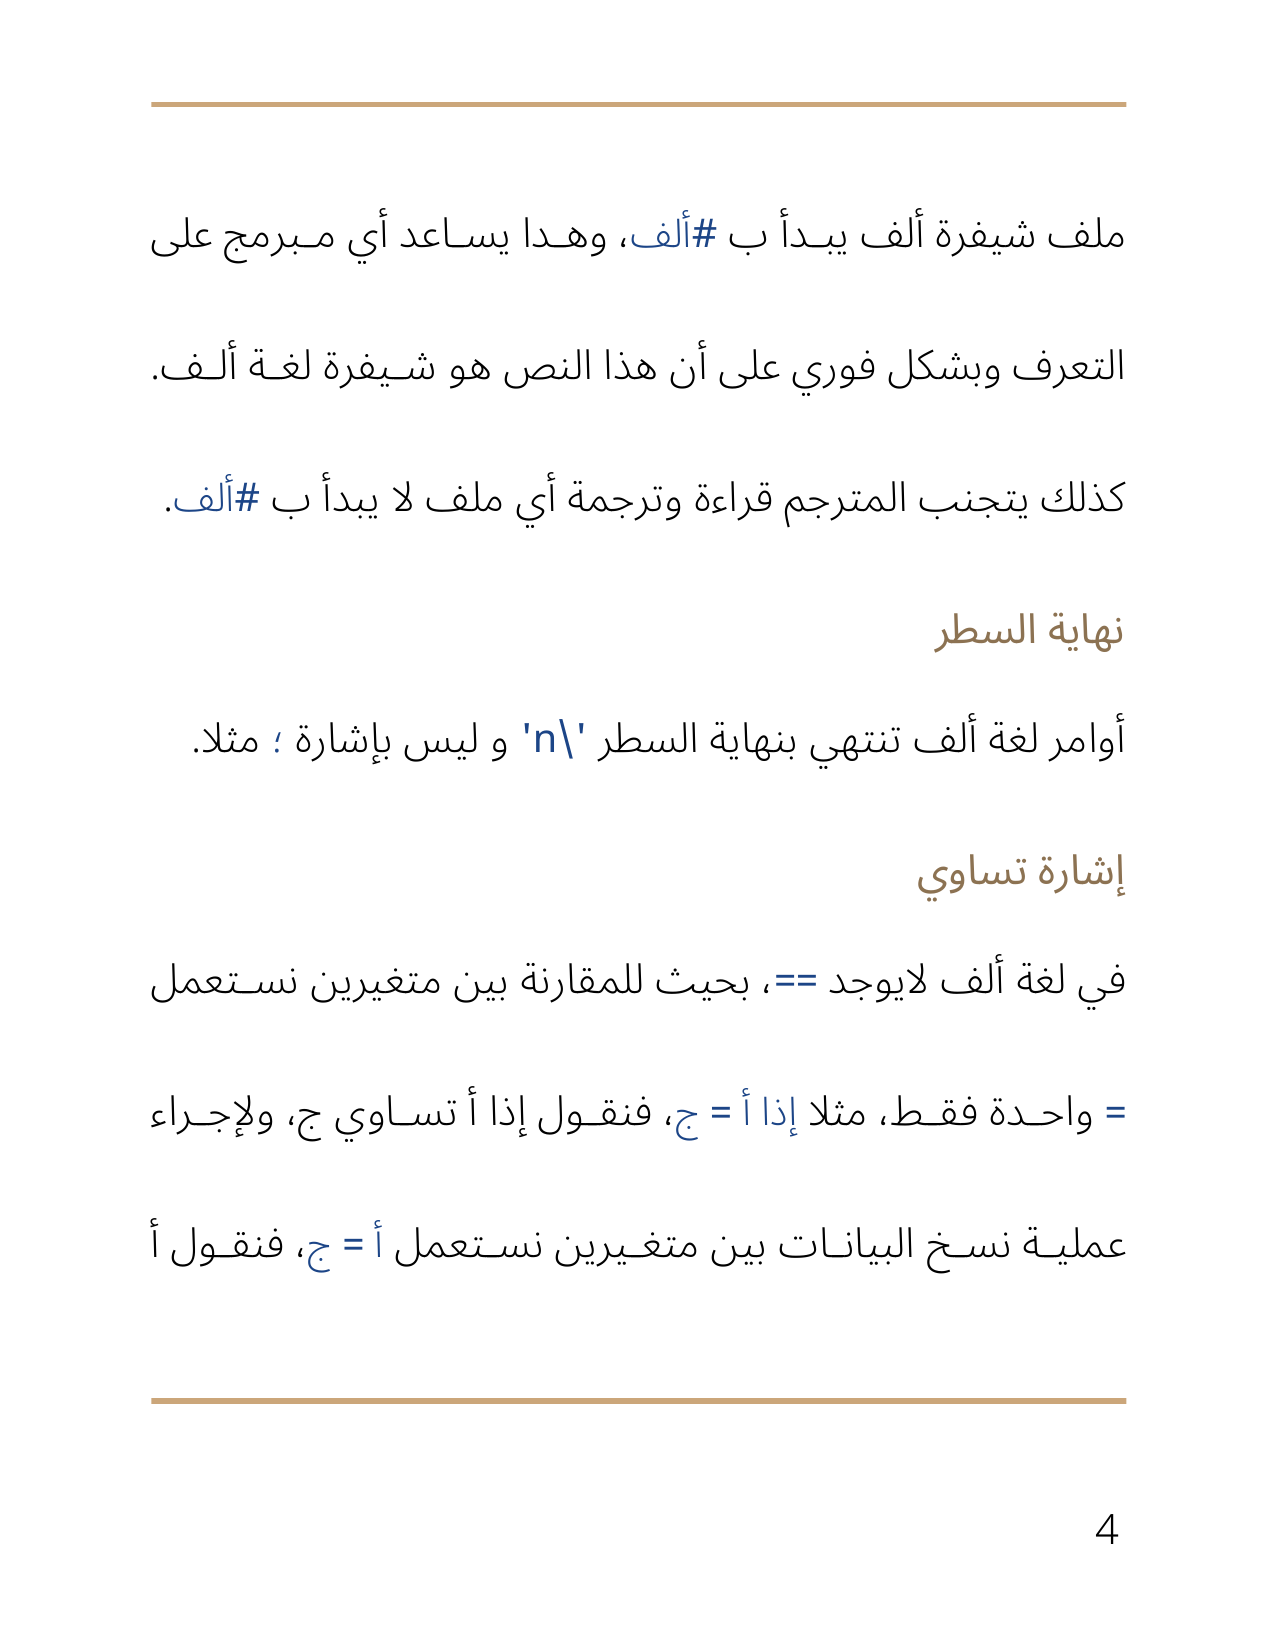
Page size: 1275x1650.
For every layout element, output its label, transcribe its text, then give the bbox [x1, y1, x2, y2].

picture [151, 102, 1127, 107]
subtitle نهاية السطر [150, 586, 1125, 674]
picture [151, 1398, 1127, 1404]
text أوامر لغة ألف تنتهي بنهاية السطر '\n' و ليس بإشارة ؛ مثلا. [150, 695, 1127, 783]
text في لغة ألف لايوجد ==، بحيث للمقارنة بين متغيرين نستعمل = واحدة فقط، مثلا إذا أ = ج، فنقول إذا أ تساوي ج، ولإجراء عملية نسخ البيانات بين متغيرين نستعمل أ = ج، فنقول أ تساوي ج. [150, 936, 1127, 1288]
subtitle إشارة تساوي [150, 827, 1125, 915]
text ملف شيفرة ألف يبدأ ب #ألف، وهدا يساعد أي مبرمج على التعرف وبشكل فوري على أن هذا النص هو شيفرة لغة ألف. كذلك يتجنب المترجم قراءة وترجمة أي ملف لا يبدأ ب #ألف. [150, 190, 1127, 542]
